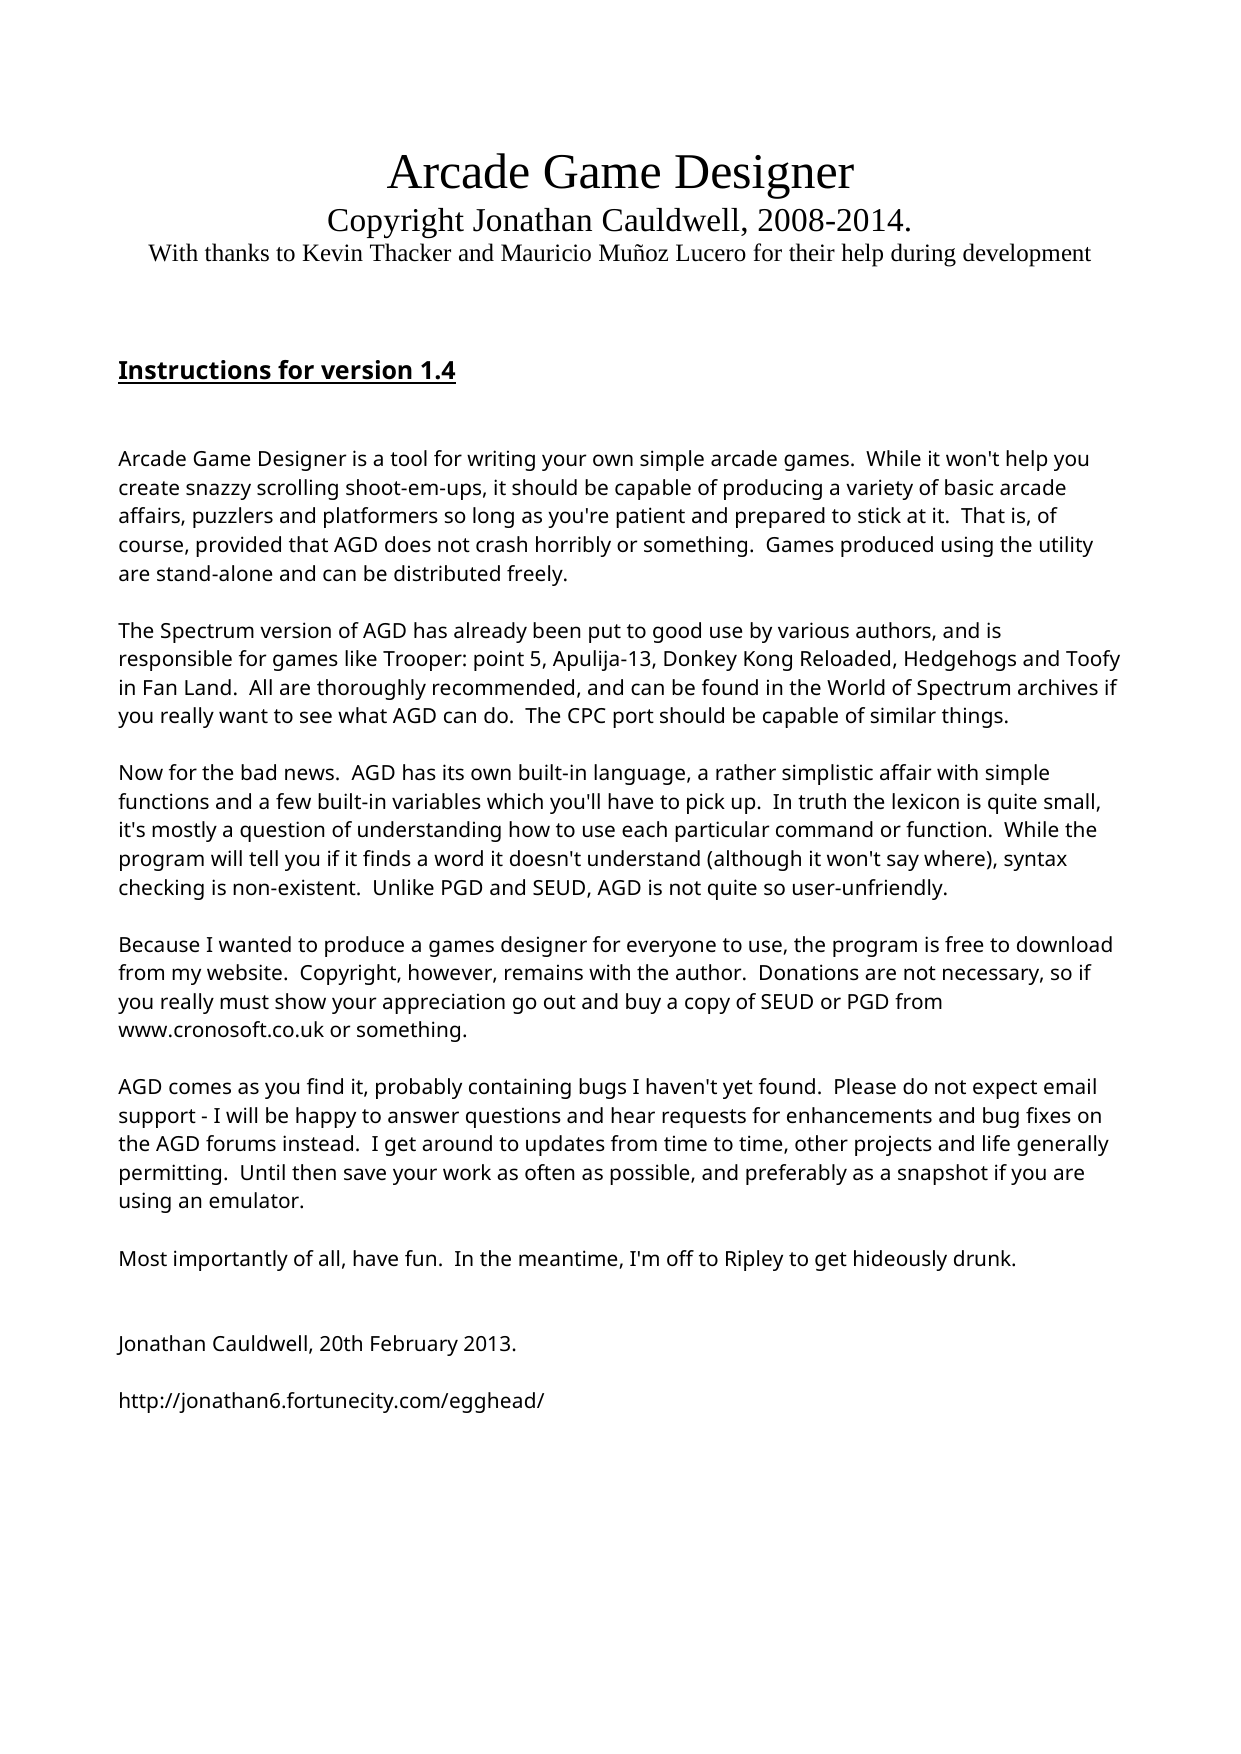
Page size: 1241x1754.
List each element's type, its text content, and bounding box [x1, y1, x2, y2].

text With thanks to Kevin Thacker and Mauricio Muñoz Lucero for their help during development [118, 238, 1122, 267]
text Because I wanted to produce a games designer for everyone to use, the program is free to download from my website. Copyright, however, remains with the author. Donations are not necessary, so if you really must show your appreciation go out and buy a copy of SEUD or PGD from www.cronosoft.co.uk or something. [118, 929, 1122, 1044]
text Most importantly of all, have fun. In the meantime, I'm off to Ripley to get hideously drunk. [118, 1243, 1122, 1272]
text Jonathan Cauldwell, 20th February 2013. [118, 1329, 1122, 1358]
text Copyright Jonathan Cauldwell, 2008-2014. [118, 200, 1122, 238]
text Arcade Game Designer is a tool for writing your own simple arcade games. While it won't help you create snazzy scrolling shoot-em-ups, it should be capable of producing a variety of basic arcade affairs, puzzlers and platformers so long as you're patient and prepared to stick at it. That is, of course, provided that AGD does not crash horribly or something. Games produced using the utility are stand-alone and can be distributed freely. [118, 444, 1122, 587]
text Now for the bad news. AGD has its own built-in language, a rather simplistic affair with simple functions and a few built-in variables which you'll have to pick up. In truth the lexicon is quite small, it's mostly a question of understanding how to use each particular command or function. While the program will tell you if it finds a word it doesn't understand (although it won't say where), syntax checking is non-existent. Unlike PGD and SEUD, AGD is not quite so user-unfriendly. [118, 758, 1122, 901]
text AGD comes as you find it, probably containing bugs I haven't yet found. Please do not expect email support - I will be happy to answer questions and hear requests for enhancements and bug fixes on the AGD forums instead. I get around to updates from time to time, other projects and life generally permitting. Until then save your work as often as possible, and preferably as a snapshot if you are using an emulator. [118, 1072, 1122, 1215]
text http://jonathan6.fortunecity.com/egghead/ [118, 1386, 1122, 1415]
text The Spectrum version of AGD has already been put to good use by various authors, and is responsible for games like Trooper: point 5, Apulija-13, Donkey Kong Reloaded, Hedgehogs and Toofy in Fan Land. All are thoroughly recommended, and can be found in the World of Spectrum archives if you really want to see what AGD can do. The CPC port should be capable of similar things. [118, 616, 1122, 730]
text Instructions for version 1.4 [118, 353, 1122, 387]
text Arcade Game Designer [118, 142, 1122, 200]
